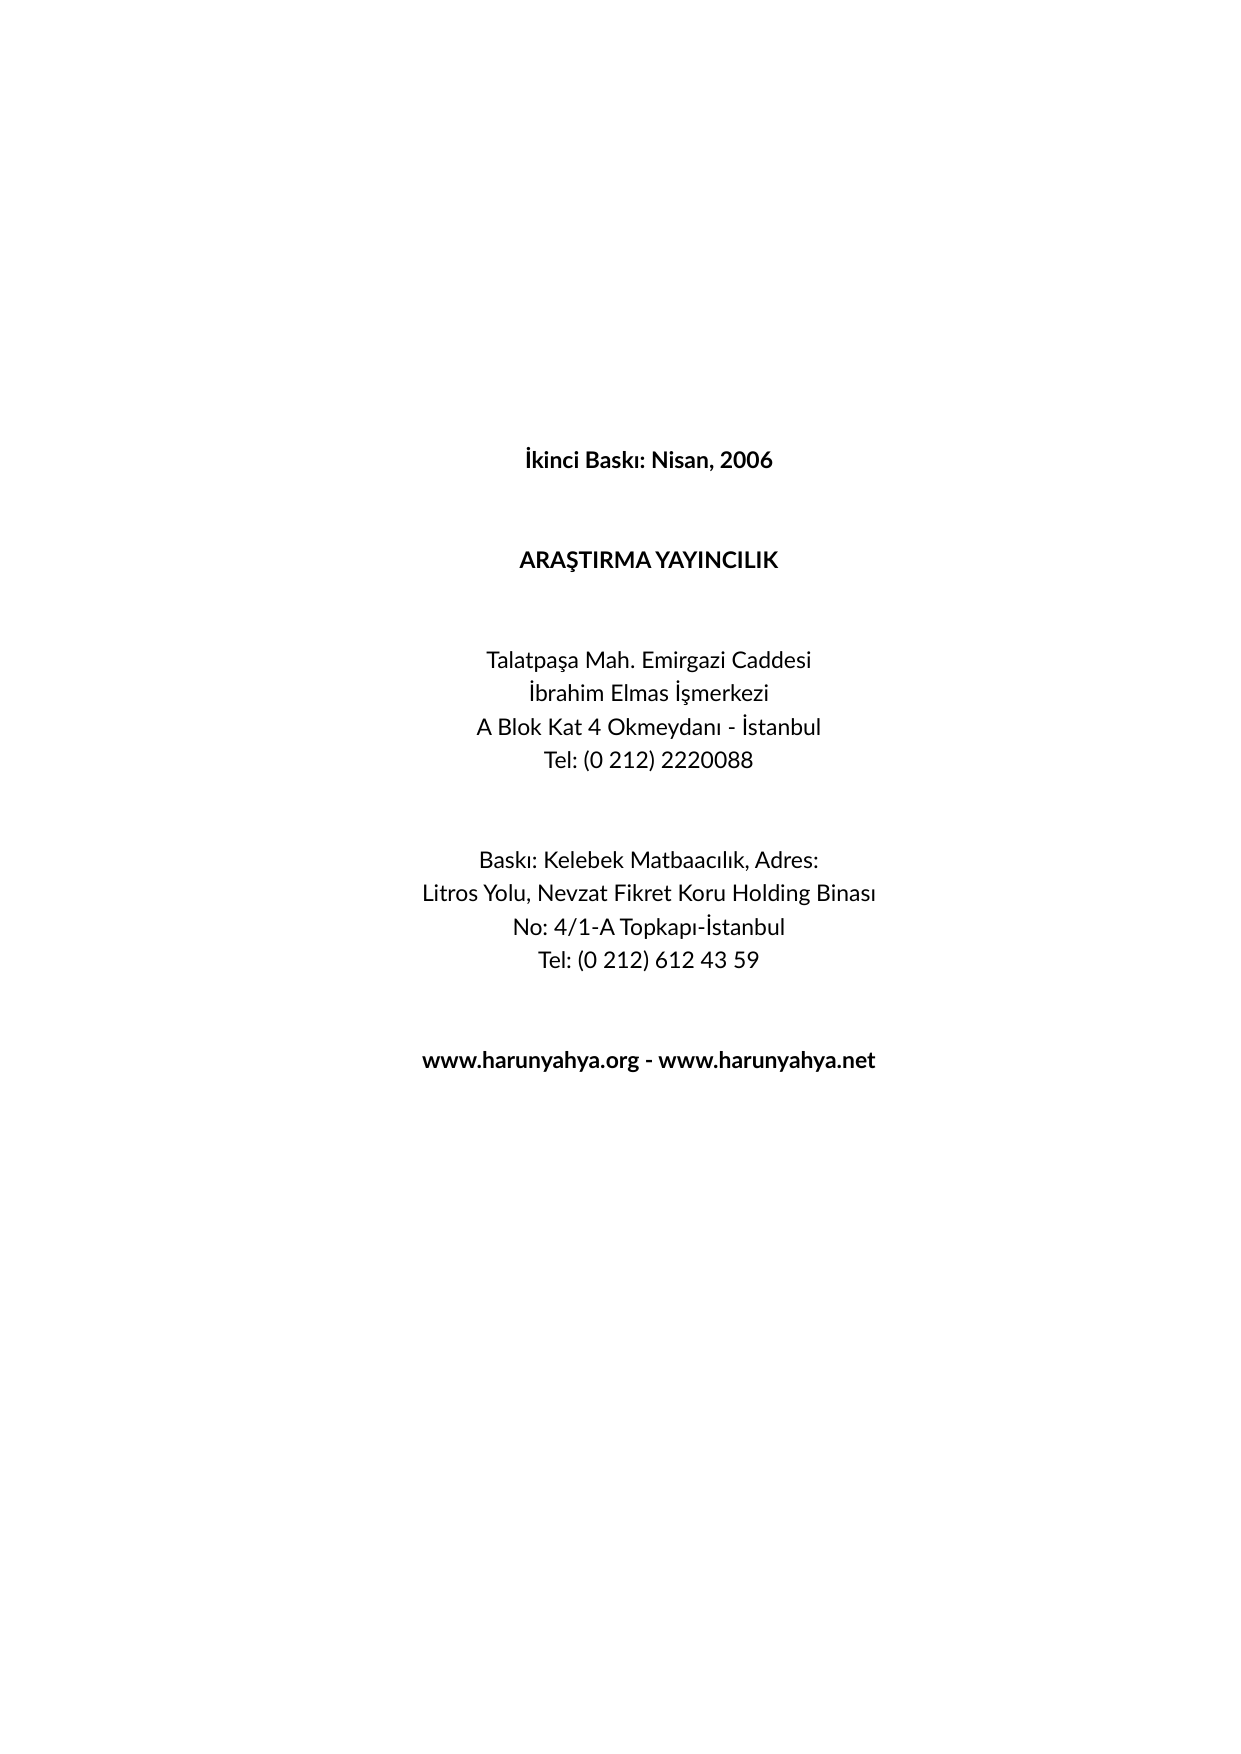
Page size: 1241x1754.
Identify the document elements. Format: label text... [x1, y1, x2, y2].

text ARAŞTIRMA YAYINCILIK [112, 542, 1126, 575]
text No: 4/1-A Topkapı-İstanbul [112, 908, 1126, 942]
text www.harunyahya.org - www.harunyahya.net [112, 1042, 1126, 1075]
text Litros Yolu, Nevzat Fikret Koru Holding Binası [112, 875, 1126, 908]
text İbrahim Elmas İşmerkezi [112, 675, 1126, 708]
text A Blok Kat 4 Okmeydanı - İstanbul [112, 708, 1126, 742]
text Tel: (0 212) 612 43 59 [112, 942, 1126, 975]
text Tel: (0 212) 2220088 [112, 742, 1126, 775]
text Baskı: Kelebek Matbaacılık, Adres: [112, 842, 1126, 875]
text İkinci Baskı: Nisan, 2006 [112, 442, 1126, 475]
text Talatpaşa Mah. Emirgazi Caddesi [112, 642, 1126, 675]
